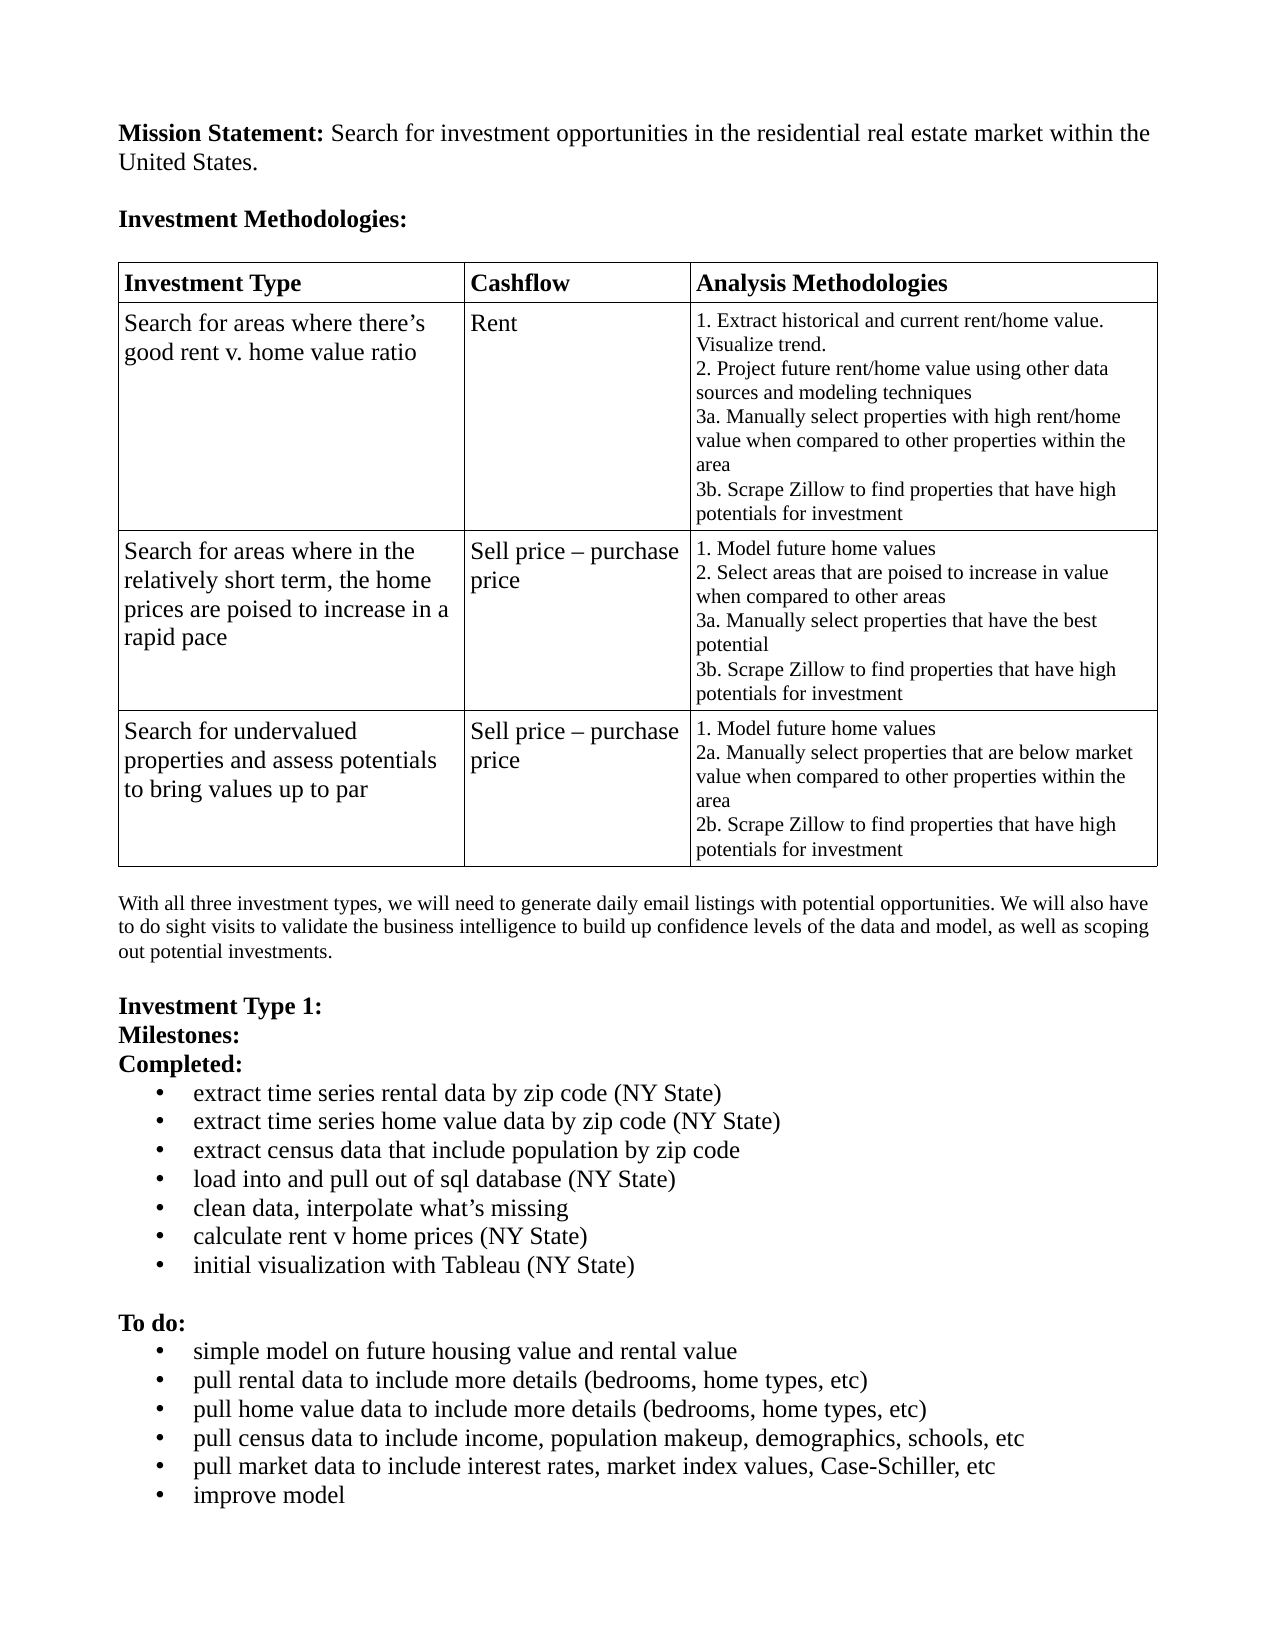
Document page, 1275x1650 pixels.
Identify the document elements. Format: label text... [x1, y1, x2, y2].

list extract census data that include population by zip code [156, 1135, 1157, 1164]
table_cell 1. Extract historical and current rent/home value. Visualize trend. 2. Project future rent/home value using other data sources and modeling techniques 3a. Manually select properties with high rent/home value when compared to other properties within the area 3b. Scrape Zillow to find properties that have high potentials for investment [691, 303, 1157, 530]
list extract time series home value data by zip code (NY State) [156, 1106, 1157, 1135]
table_cell Rent [465, 303, 690, 530]
text Investment Methodologies: [118, 204, 1157, 233]
text To do: [118, 1308, 1157, 1336]
text Milestones: [118, 1020, 1157, 1049]
table_header Analysis Methodologies [691, 263, 1157, 302]
text Completed: [118, 1049, 1157, 1078]
list pull census data to include income, population makeup, demographics, schools, etc [156, 1423, 1157, 1451]
list load into and pull out of sql database (NY State) [156, 1164, 1157, 1193]
table_cell Sell price – purchase price [465, 531, 690, 710]
text With all three investment types, we will need to generate daily email listings with potential opportunities. We will also have to do sight visits to validate the business intelligence to build up confidence levels of the data and model, as well as scoping out potential investments. [118, 890, 1157, 963]
table_cell Sell price – purchase price [465, 711, 690, 866]
list clean data, interpolate what’s missing [156, 1193, 1157, 1221]
table_cell Search for areas where there’s good rent v. home value ratio [119, 303, 464, 530]
table_cell 1. Model future home values 2. Select areas that are poised to increase in value when compared to other areas 3a. Manually select properties that have the best potential 3b. Scrape Zillow to find properties that have high potentials for investment [691, 531, 1157, 710]
table_header Investment Type [119, 263, 464, 302]
list pull rental data to include more details (bedrooms, home types, etc) [156, 1365, 1157, 1394]
list simple model on future housing value and rental value [156, 1336, 1157, 1365]
list improve model [156, 1480, 1157, 1509]
text Mission Statement: Search for investment opportunities in the residential real estate market within the United States. [118, 118, 1157, 176]
table_cell 1. Model future home values 2a. Manually select properties that are below market value when compared to other properties within the area 2b. Scrape Zillow to find properties that have high potentials for investment [691, 711, 1157, 866]
list initial visualization with Tableau (NY State) [156, 1250, 1157, 1279]
list pull home value data to include more details (bedrooms, home types, etc) [156, 1394, 1157, 1423]
list extract time series rental data by zip code (NY State) [156, 1078, 1157, 1106]
list calculate rent v home prices (NY State) [156, 1221, 1157, 1250]
text Investment Type 1: [118, 991, 1157, 1020]
table_cell Search for areas where in the relatively short term, the home prices are poised to increase in a rapid pace [119, 531, 464, 710]
table_header Cashflow [465, 263, 690, 302]
table_cell Search for undervalued properties and assess potentials to bring values up to par [119, 711, 464, 866]
list pull market data to include interest rates, market index values, Case-Schiller, etc [156, 1451, 1157, 1480]
